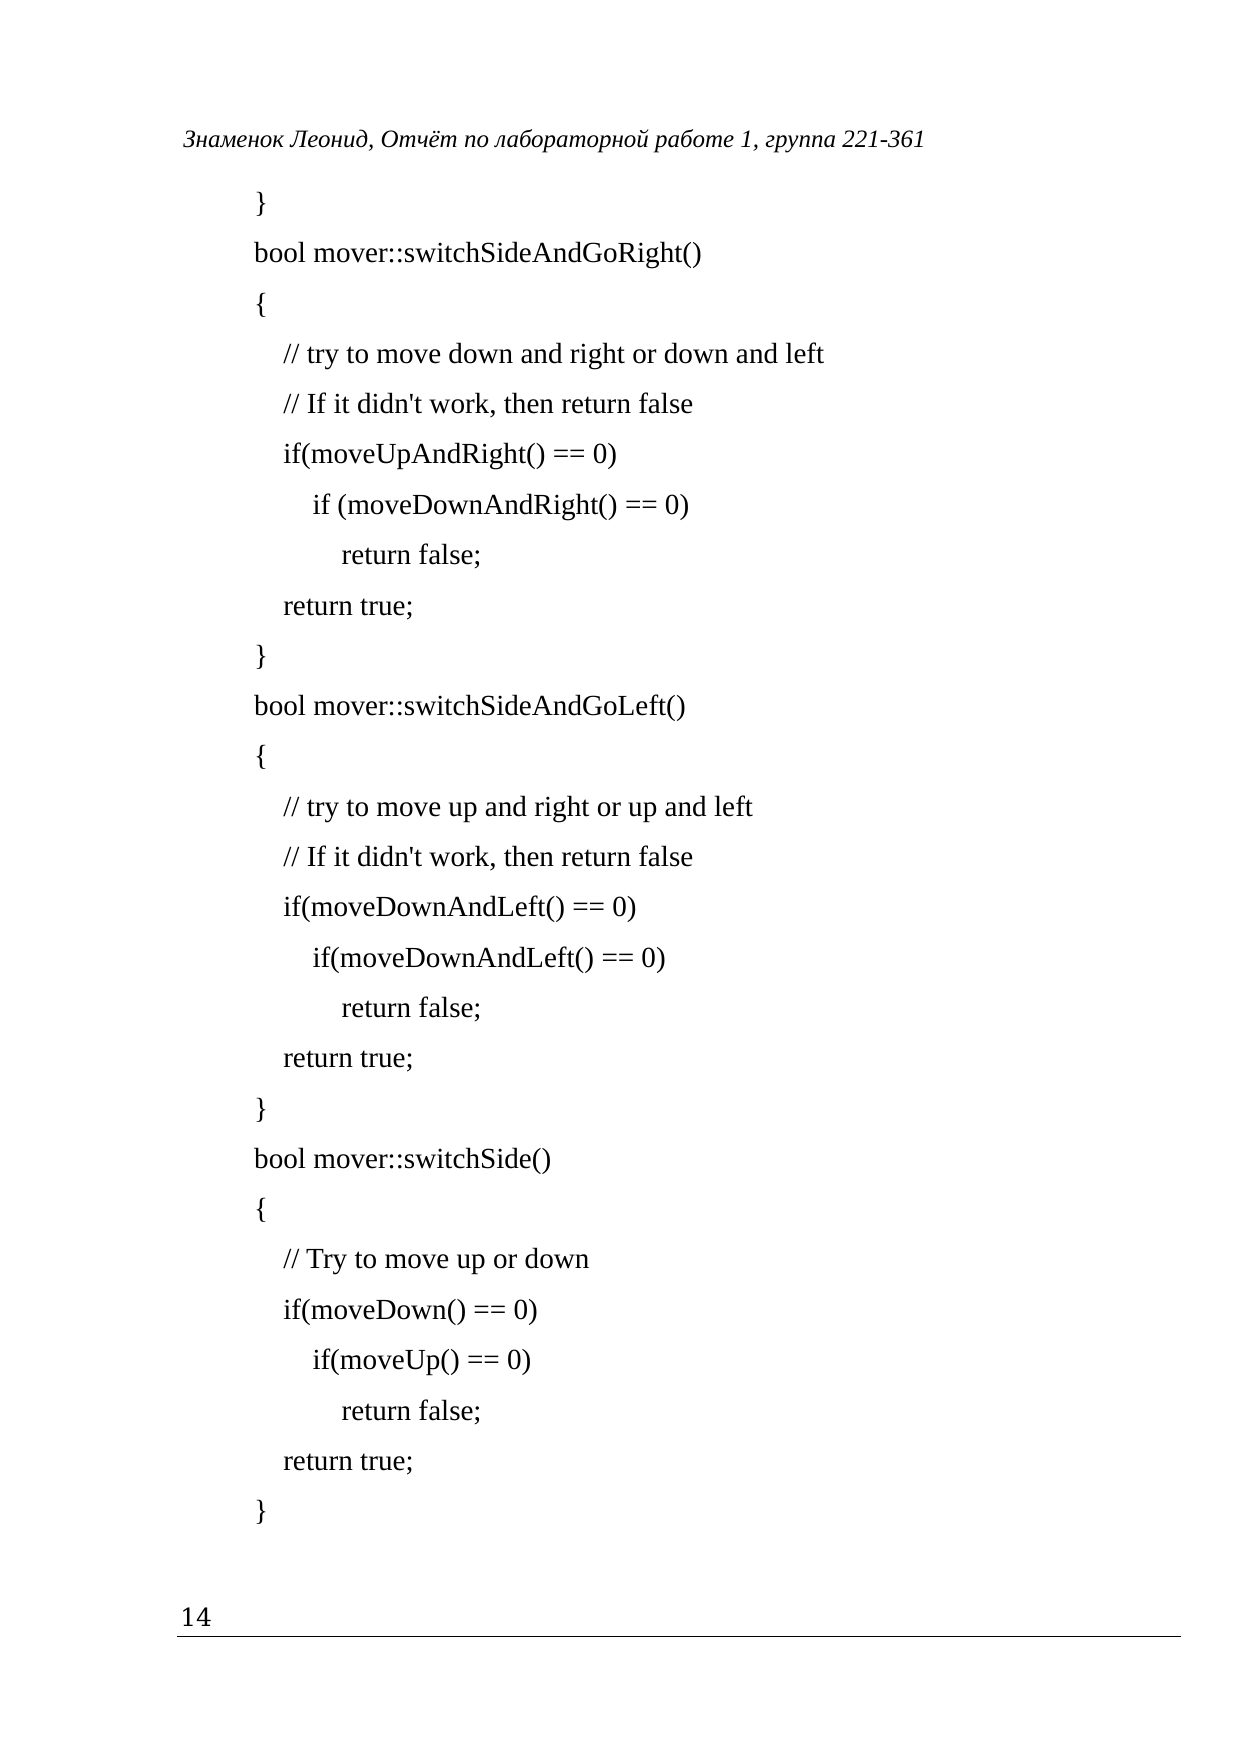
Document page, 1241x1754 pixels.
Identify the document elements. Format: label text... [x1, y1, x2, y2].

text } [180, 1091, 1178, 1124]
text return false; [180, 990, 1178, 1024]
text { [180, 1191, 1178, 1225]
text bool mover::switchSide() [180, 1141, 1178, 1174]
text } [180, 638, 1178, 671]
text if(moveDownAndLeft() == 0) [180, 889, 1178, 923]
text // If it didn't work, then return false [180, 386, 1178, 420]
text return false; [180, 537, 1178, 571]
text return true; [180, 1443, 1178, 1476]
text // try to move down and right or down and left [180, 336, 1178, 369]
text return false; [180, 1393, 1178, 1426]
text bool mover::switchSideAndGoRight() [180, 235, 1178, 269]
text bool mover::switchSideAndGoLeft() [180, 688, 1178, 722]
text if(moveUpAndRight() == 0) [180, 437, 1178, 470]
text } [180, 185, 1178, 219]
text if(moveDownAndLeft() == 0) [180, 940, 1178, 973]
text } [180, 1493, 1178, 1527]
text // try to move up and right or up and left [180, 789, 1178, 822]
text if(moveDown() == 0) [180, 1292, 1178, 1326]
text // If it didn't work, then return false [180, 839, 1178, 873]
text { [180, 738, 1178, 772]
text if(moveUp() == 0) [180, 1342, 1178, 1376]
text // Try to move up or down [180, 1242, 1178, 1275]
text { [180, 286, 1178, 319]
text return true; [180, 588, 1178, 621]
text return true; [180, 1040, 1178, 1074]
text if (moveDownAndRight() == 0) [180, 487, 1178, 521]
